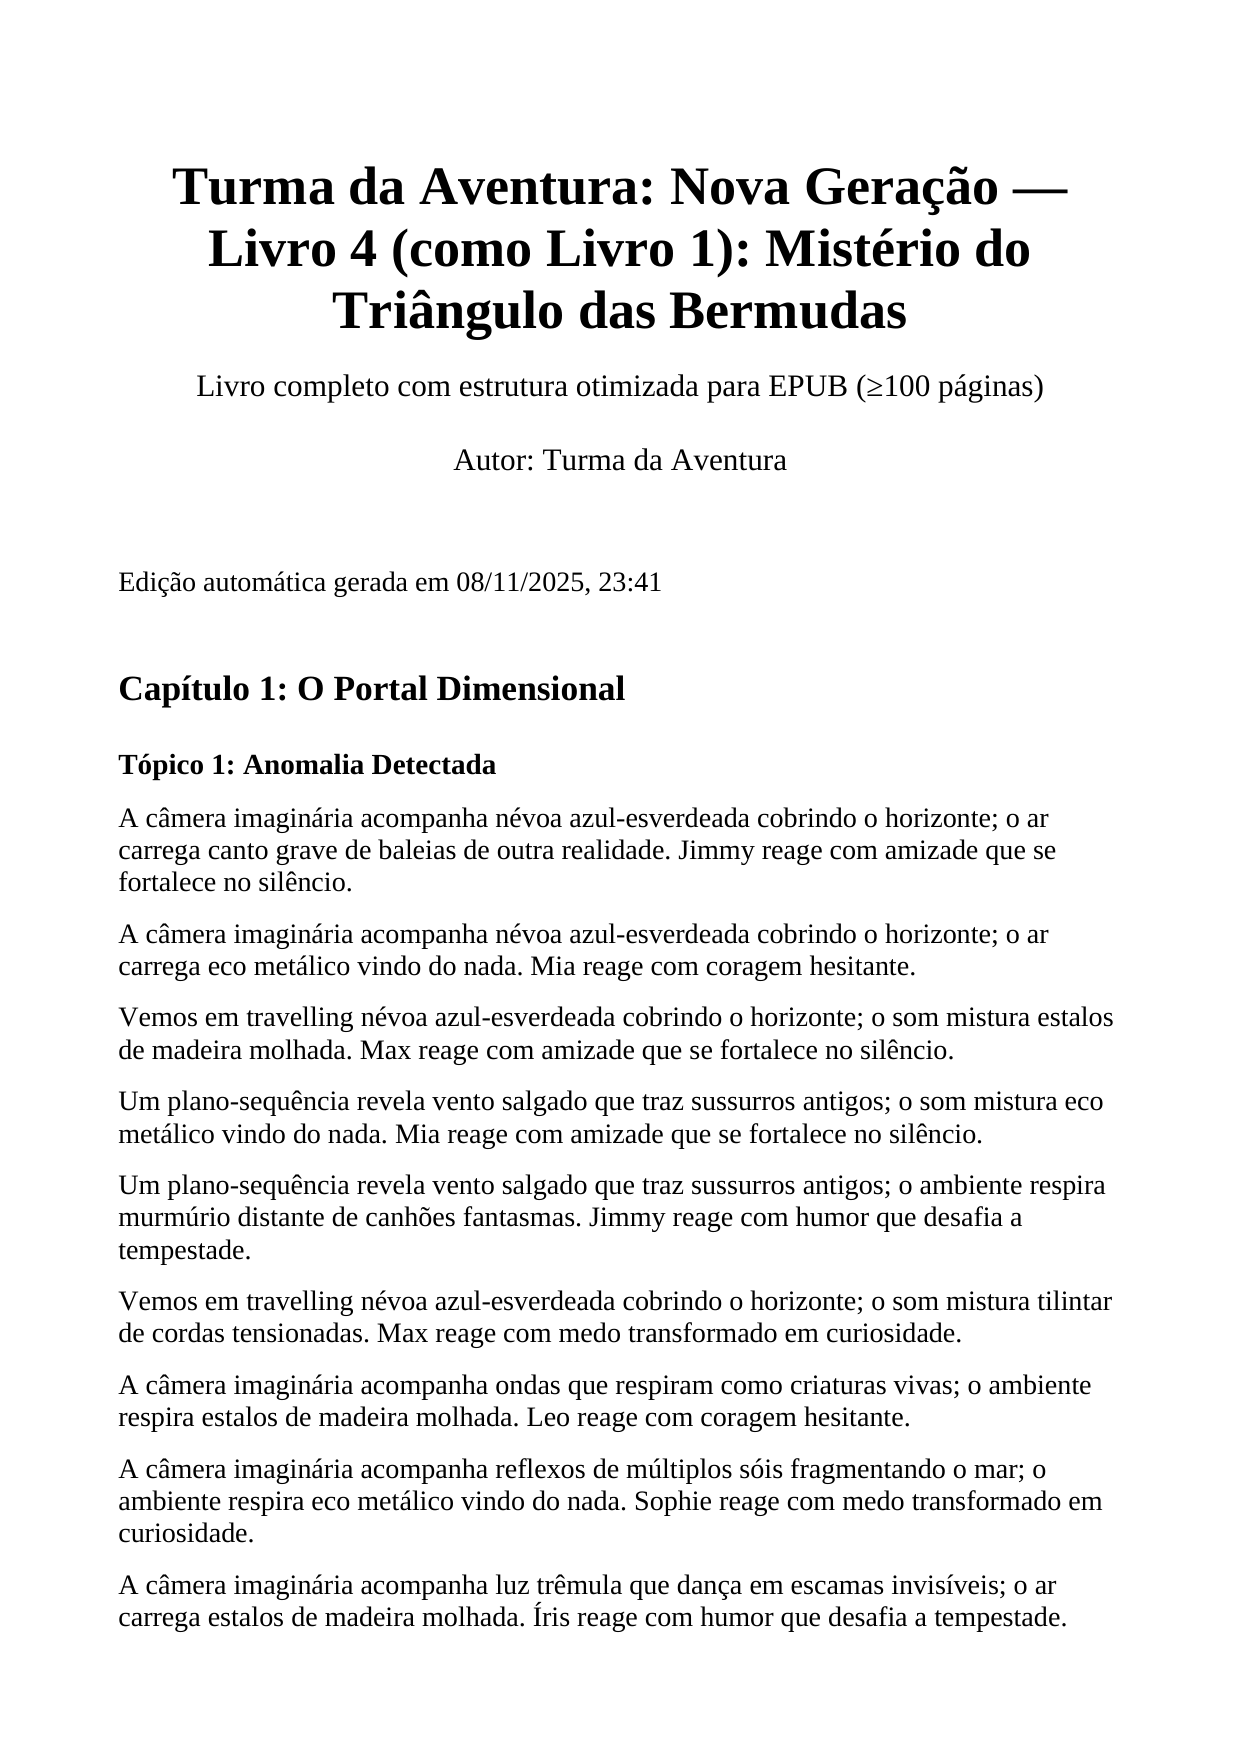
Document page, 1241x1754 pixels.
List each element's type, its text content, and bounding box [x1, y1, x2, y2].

text A câmera imaginária acompanha névoa azul-esverdeada cobrindo o horizonte; o ar carrega canto grave de baleias de outra realidade. Jimmy reage com amizade que se fortalece no silêncio. [118, 801, 1122, 898]
text A câmera imaginária acompanha reflexos de múltiplos sóis fragmentando o mar; o ambiente respira eco metálico vindo do nada. Sophie reage com medo transformado em curiosidade. [118, 1452, 1122, 1549]
text A câmera imaginária acompanha luz trêmula que dança em escamas invisíveis; o ar carrega estalos de madeira molhada. Íris reage com humor que desafia a tempestade. [118, 1568, 1122, 1633]
text Autor: Turma da Aventura [118, 441, 1122, 477]
text Um plano-sequência revela vento salgado que traz sussurros antigos; o som mistura eco metálico vindo do nada. Mia reage com amizade que se fortalece no silêncio. [118, 1084, 1122, 1149]
text A câmera imaginária acompanha névoa azul-esverdeada cobrindo o horizonte; o ar carrega eco metálico vindo do nada. Mia reage com coragem hesitante. [118, 917, 1122, 982]
text Vemos em travelling névoa azul-esverdeada cobrindo o horizonte; o som mistura estalos de madeira molhada. Max reage com amizade que se fortalece no silêncio. [118, 1001, 1122, 1065]
text Vemos em travelling névoa azul-esverdeada cobrindo o horizonte; o som mistura tilintar de cordas tensionadas. Max reage com medo transformado em curiosidade. [118, 1284, 1122, 1349]
text Um plano-sequência revela vento salgado que traz sussurros antigos; o ambiente respira murmúrio distante de canhões fantasmas. Jimmy reage com humor que desafia a tempestade. [118, 1168, 1122, 1265]
text Livro completo com estrutura otimizada para EPUB (≥100 páginas) [118, 367, 1122, 403]
text Edição automática gerada em 08/11/2025, 23:41 [118, 564, 1122, 597]
subtitle Capítulo 1: O Portal Dimensional [118, 668, 1122, 708]
text Turma da Aventura: Nova Geração — Livro 4 (como Livro 1): Mistério do Triângulo das Bermudas [118, 153, 1122, 340]
subtitle Tópico 1: Anomalia Detectada [118, 747, 1122, 781]
text A câmera imaginária acompanha ondas que respiram como criaturas vivas; o ambiente respira estalos de madeira molhada. Leo reage com coragem hesitante. [118, 1368, 1122, 1433]
